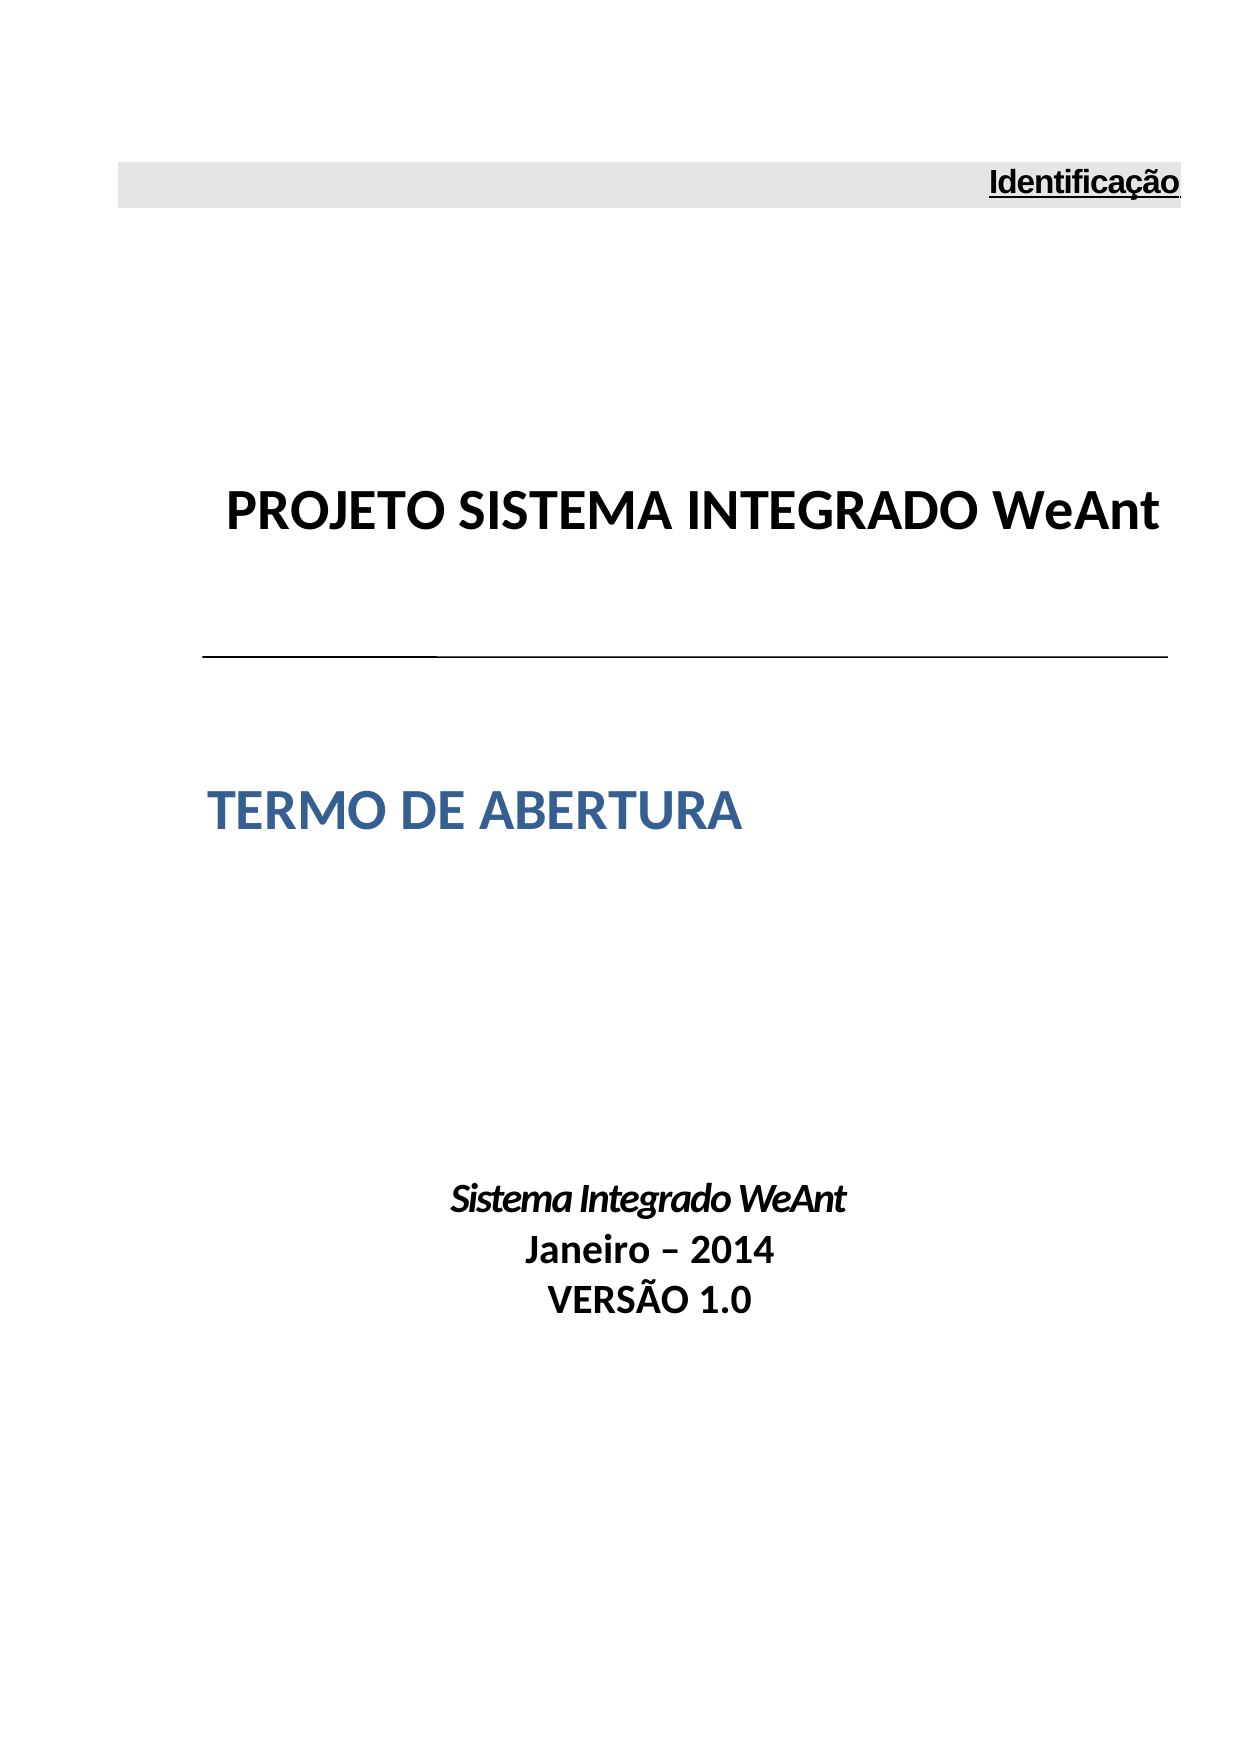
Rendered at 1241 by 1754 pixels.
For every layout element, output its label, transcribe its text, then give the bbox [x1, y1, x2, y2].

text Sistema Integrado WeAnt [118, 1172, 1181, 1223]
text Janeiro – 2014 [118, 1223, 1181, 1273]
text VERSÃO 1.0 [118, 1273, 1181, 1324]
text PROJETO SISTEMA INTEGRADO WeAnt [207, 472, 1181, 544]
subtitle Identificação [118, 162, 1181, 208]
text TERMO DE ABERTURA [207, 773, 1181, 844]
